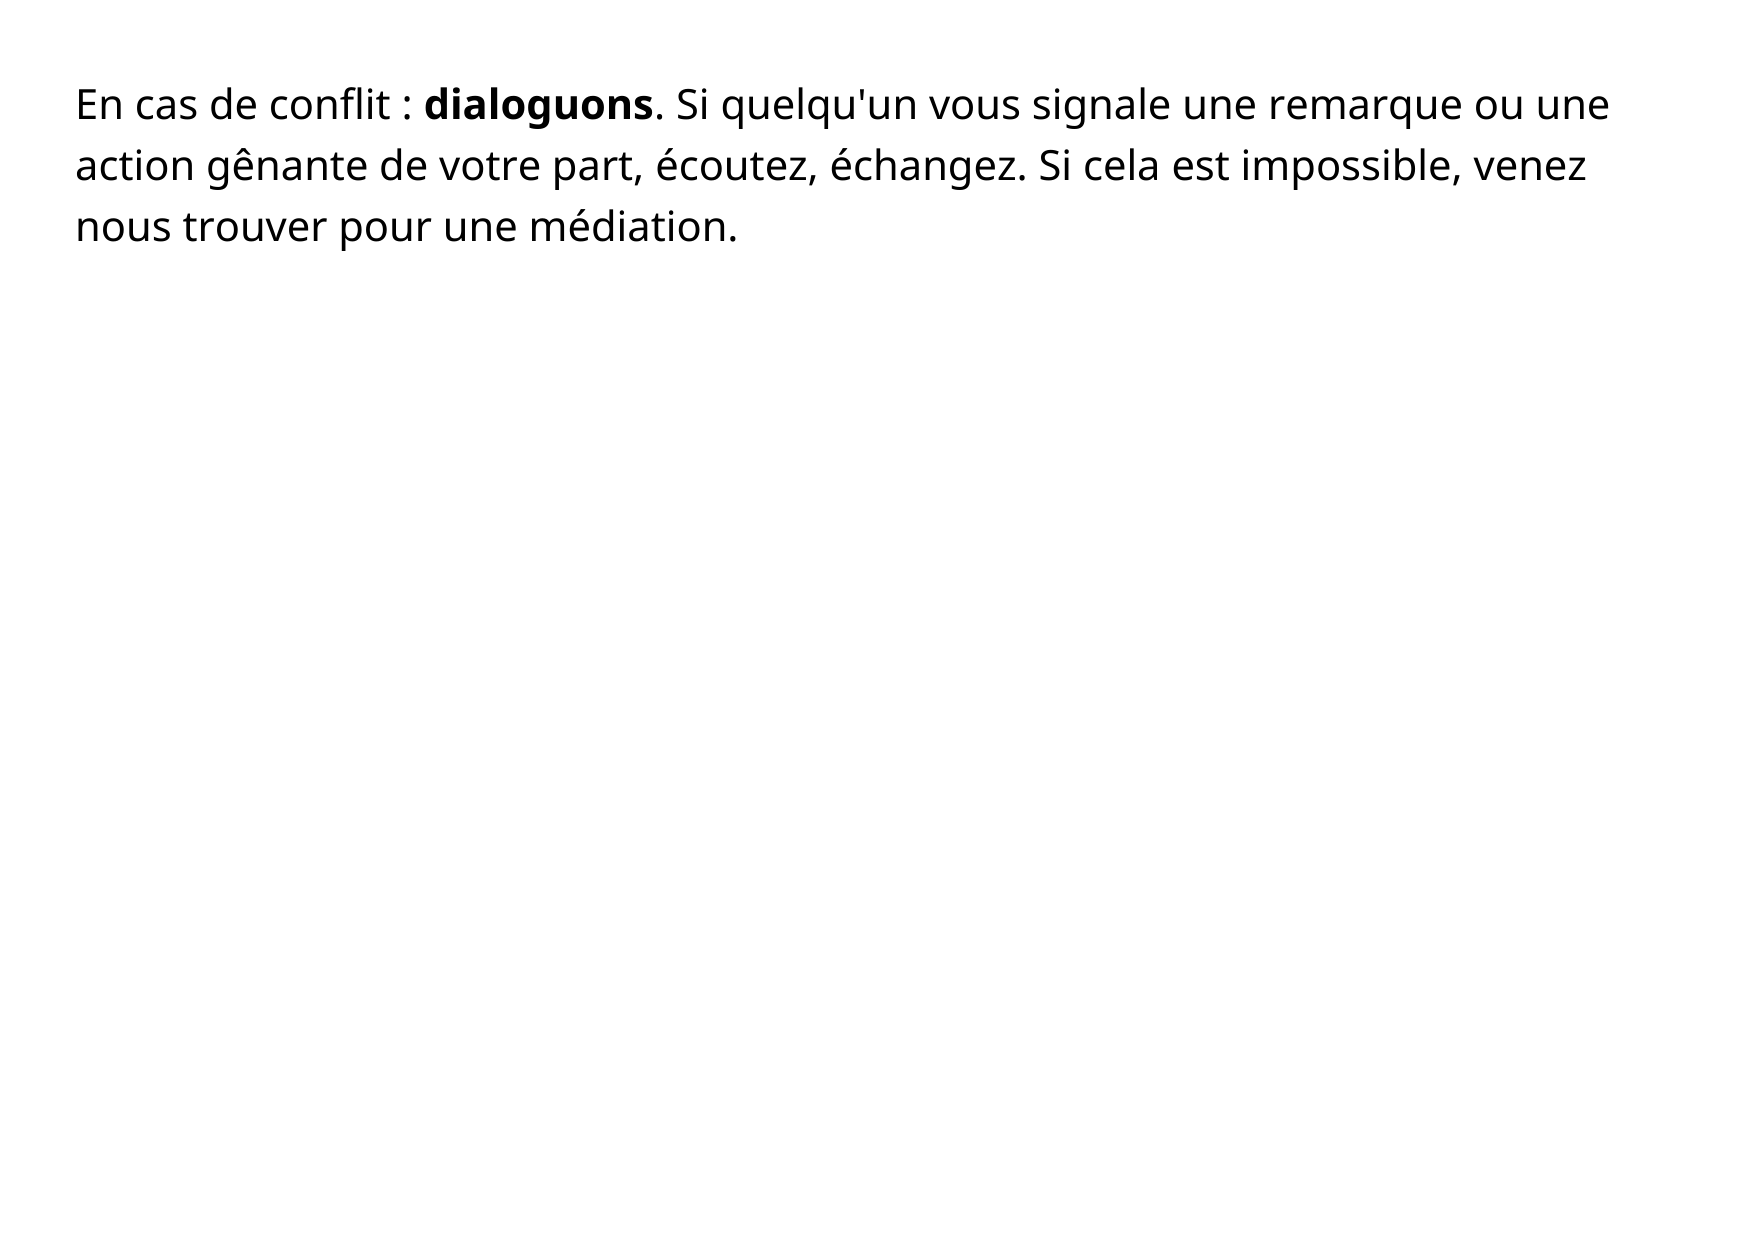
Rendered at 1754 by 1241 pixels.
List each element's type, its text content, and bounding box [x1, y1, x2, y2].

text En cas de conflit : dialoguons. Si quelqu'un vous signale une remarque ou une action gênante de votre part, écoutez, échangez. Si cela est impossible, venez nous trouver pour une médiation. [75, 75, 1679, 253]
